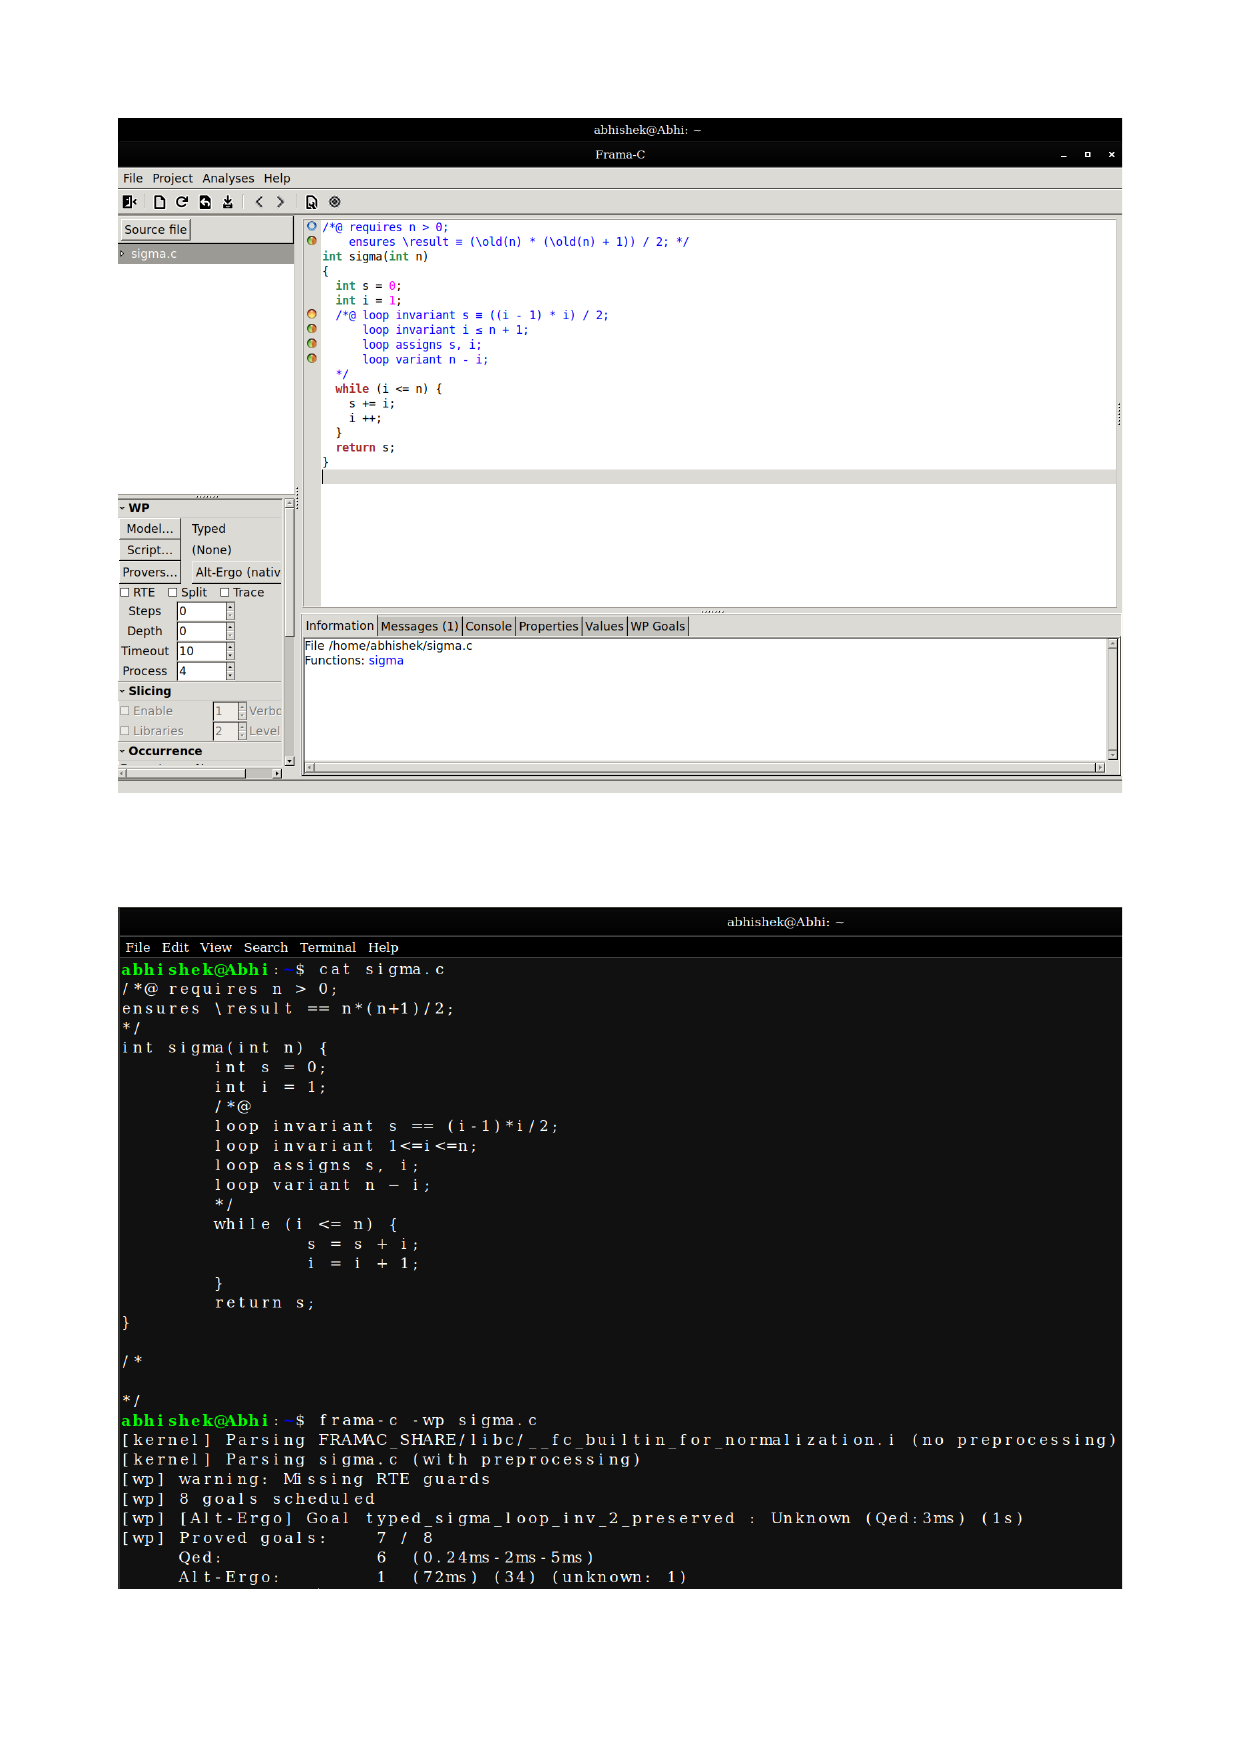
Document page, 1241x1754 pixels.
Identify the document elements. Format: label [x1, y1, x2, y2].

picture [118, 118, 1123, 793]
picture [118, 907, 1123, 1589]
